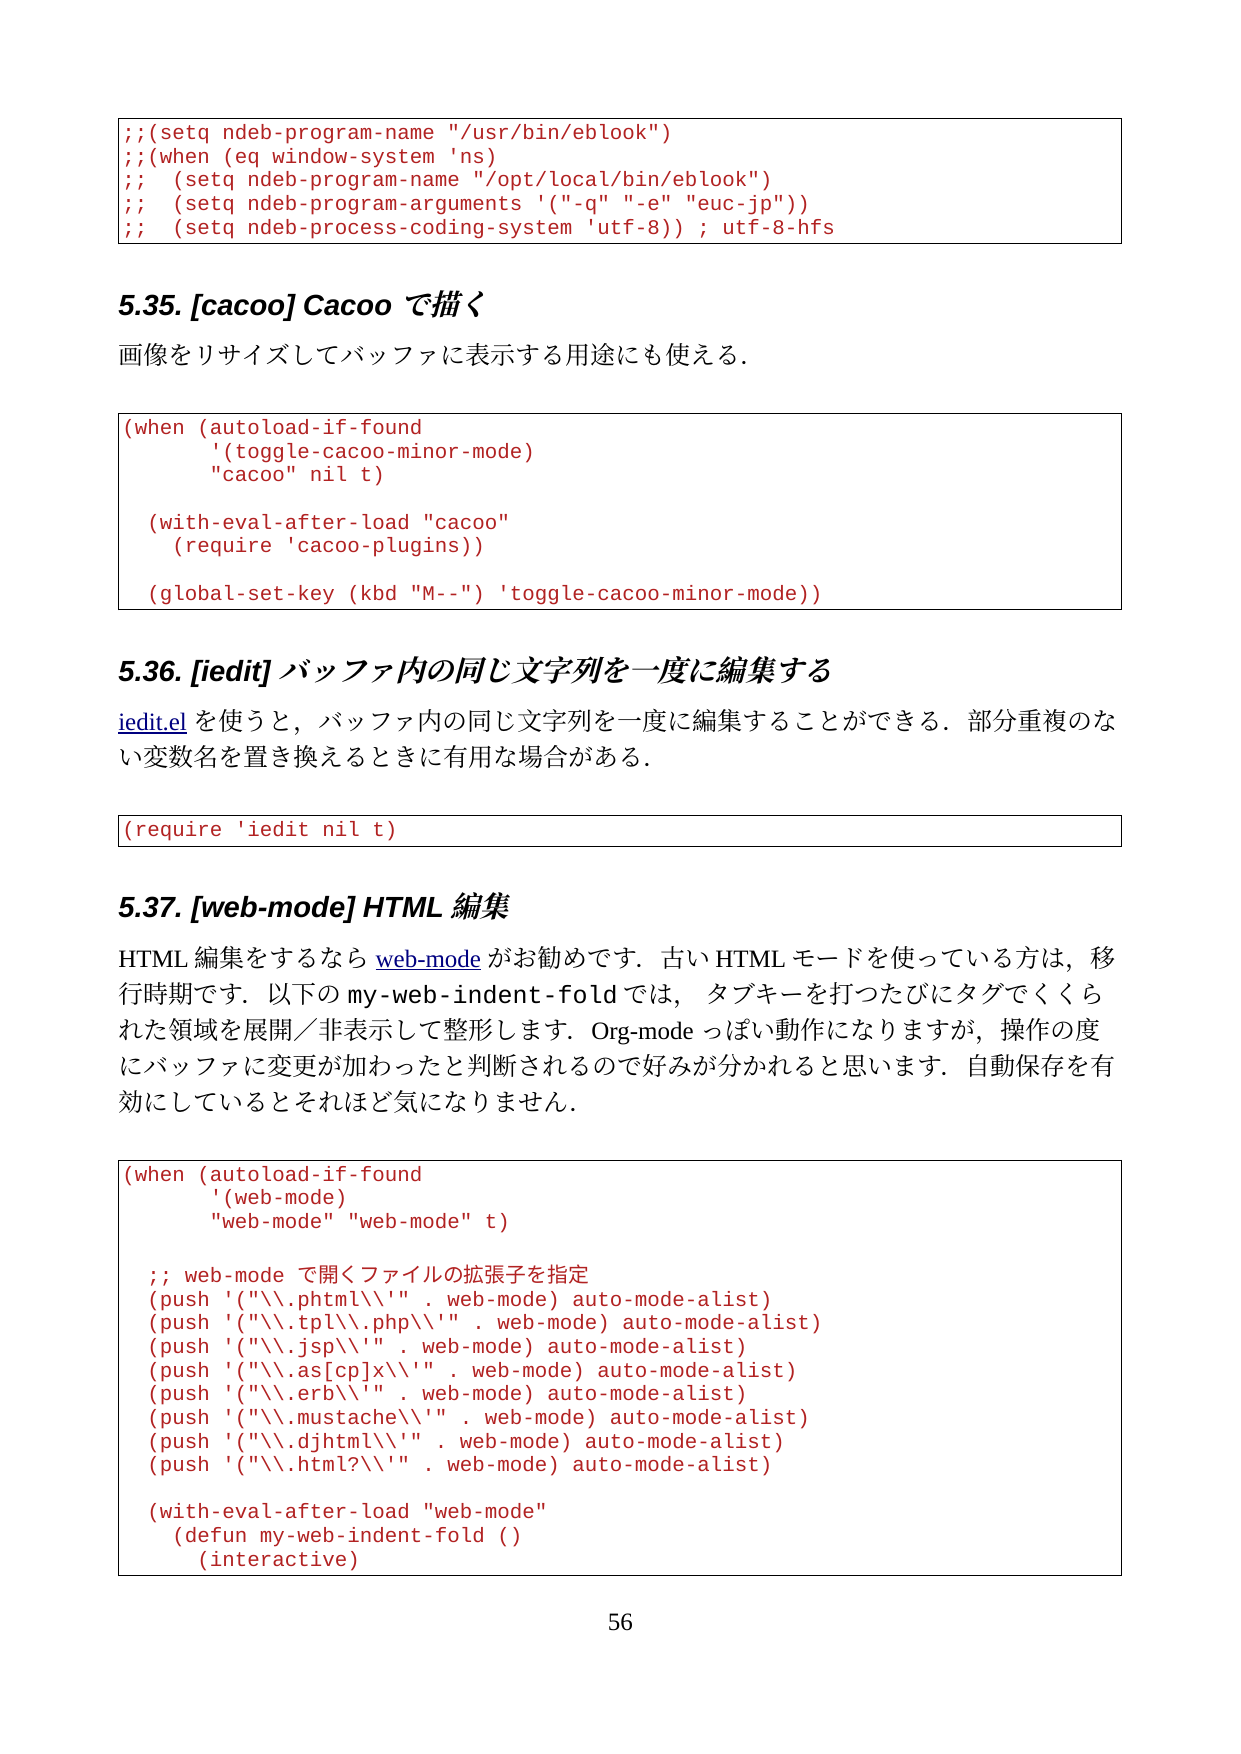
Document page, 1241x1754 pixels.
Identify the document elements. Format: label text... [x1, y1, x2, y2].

text (push '("\\.mustache\\'" . web-mode) auto-mode-alist) [119, 1403, 1121, 1427]
text (global-set-key (kbd "M--") 'toggle-cacoo-minor-mode)) [119, 579, 1121, 609]
text "cacoo" nil t) [119, 461, 1121, 484]
text (defun my-web-indent-fold () [119, 1521, 1121, 1545]
text ;;(when (eq window-system 'ns) [119, 142, 1121, 165]
text ;; web-mode で開くファイルの拡張子を指定 [119, 1254, 1121, 1285]
subtitle [iedit] バッファ内の同じ文字列を一度に編集する [118, 648, 1122, 689]
text (push '("\\.erb\\'" . web-mode) auto-mode-alist) [119, 1379, 1121, 1403]
text ;; (setq ndeb-program-name "/opt/local/bin/eblook") [119, 165, 1121, 189]
text (push '("\\.phtml\\'" . web-mode) auto-mode-alist) [119, 1285, 1121, 1308]
text (push '("\\.tpl\\.php\\'" . web-mode) auto-mode-alist) [119, 1308, 1121, 1332]
text (push '("\\.djhtml\\'" . web-mode) auto-mode-alist) [119, 1427, 1121, 1450]
subtitle [web-mode] HTML編集 [118, 884, 1122, 926]
text (interactive) [119, 1545, 1121, 1575]
text iedit.el を使うと，バッファ内の同じ文字列を一度に編集することができる．部分重複のない変数名を置き換えるときに有用な場合がある． [118, 702, 1122, 803]
text (push '("\\.html?\\'" . web-mode) auto-mode-alist) [119, 1450, 1121, 1474]
text (when (autoload-if-found [119, 1161, 1121, 1183]
text "web-mode" "web-mode" t) [119, 1207, 1121, 1231]
text (require 'cacoo-plugins)) [119, 531, 1121, 555]
text ;; (setq ndeb-process-coding-system 'utf-8)) ; utf-8-hfs [119, 213, 1121, 243]
text 画像をリサイズしてバッファに表示する用途にも使える． [118, 336, 1122, 401]
text HTML編集をするなら web-mode がお勧めです．古いHTMLモードを使っている方は，移行時期です．以下の my-web-indent-fold では， タブキーを打つたびにタグでくくられた領域を展開／非表示して整形します．Org-mode っぽい動作になりますが，操作の度にバッファに変更が加わったと判断されるので好みが分かれると思います．自動保存を有効にしているとそれほど気になりません． [118, 938, 1122, 1147]
text (with-eval-after-load "cacoo" [119, 508, 1121, 531]
text '(web-mode) [119, 1183, 1121, 1207]
text (with-eval-after-load "web-mode" [119, 1498, 1121, 1521]
text '(toggle-cacoo-minor-mode) [119, 437, 1121, 461]
text (when (autoload-if-found [119, 414, 1121, 437]
text (push '("\\.as[cp]x\\'" . web-mode) auto-mode-alist) [119, 1356, 1121, 1379]
text ;;(setq ndeb-program-name "/usr/bin/eblook") [119, 119, 1121, 142]
subtitle [cacoo] Cacoo で描く [118, 282, 1122, 323]
text ;; (setq ndeb-program-arguments '("-q" "-e" "euc-jp")) [119, 189, 1121, 213]
text (require 'iedit nil t) [119, 816, 1121, 846]
text (push '("\\.jsp\\'" . web-mode) auto-mode-alist) [119, 1332, 1121, 1356]
